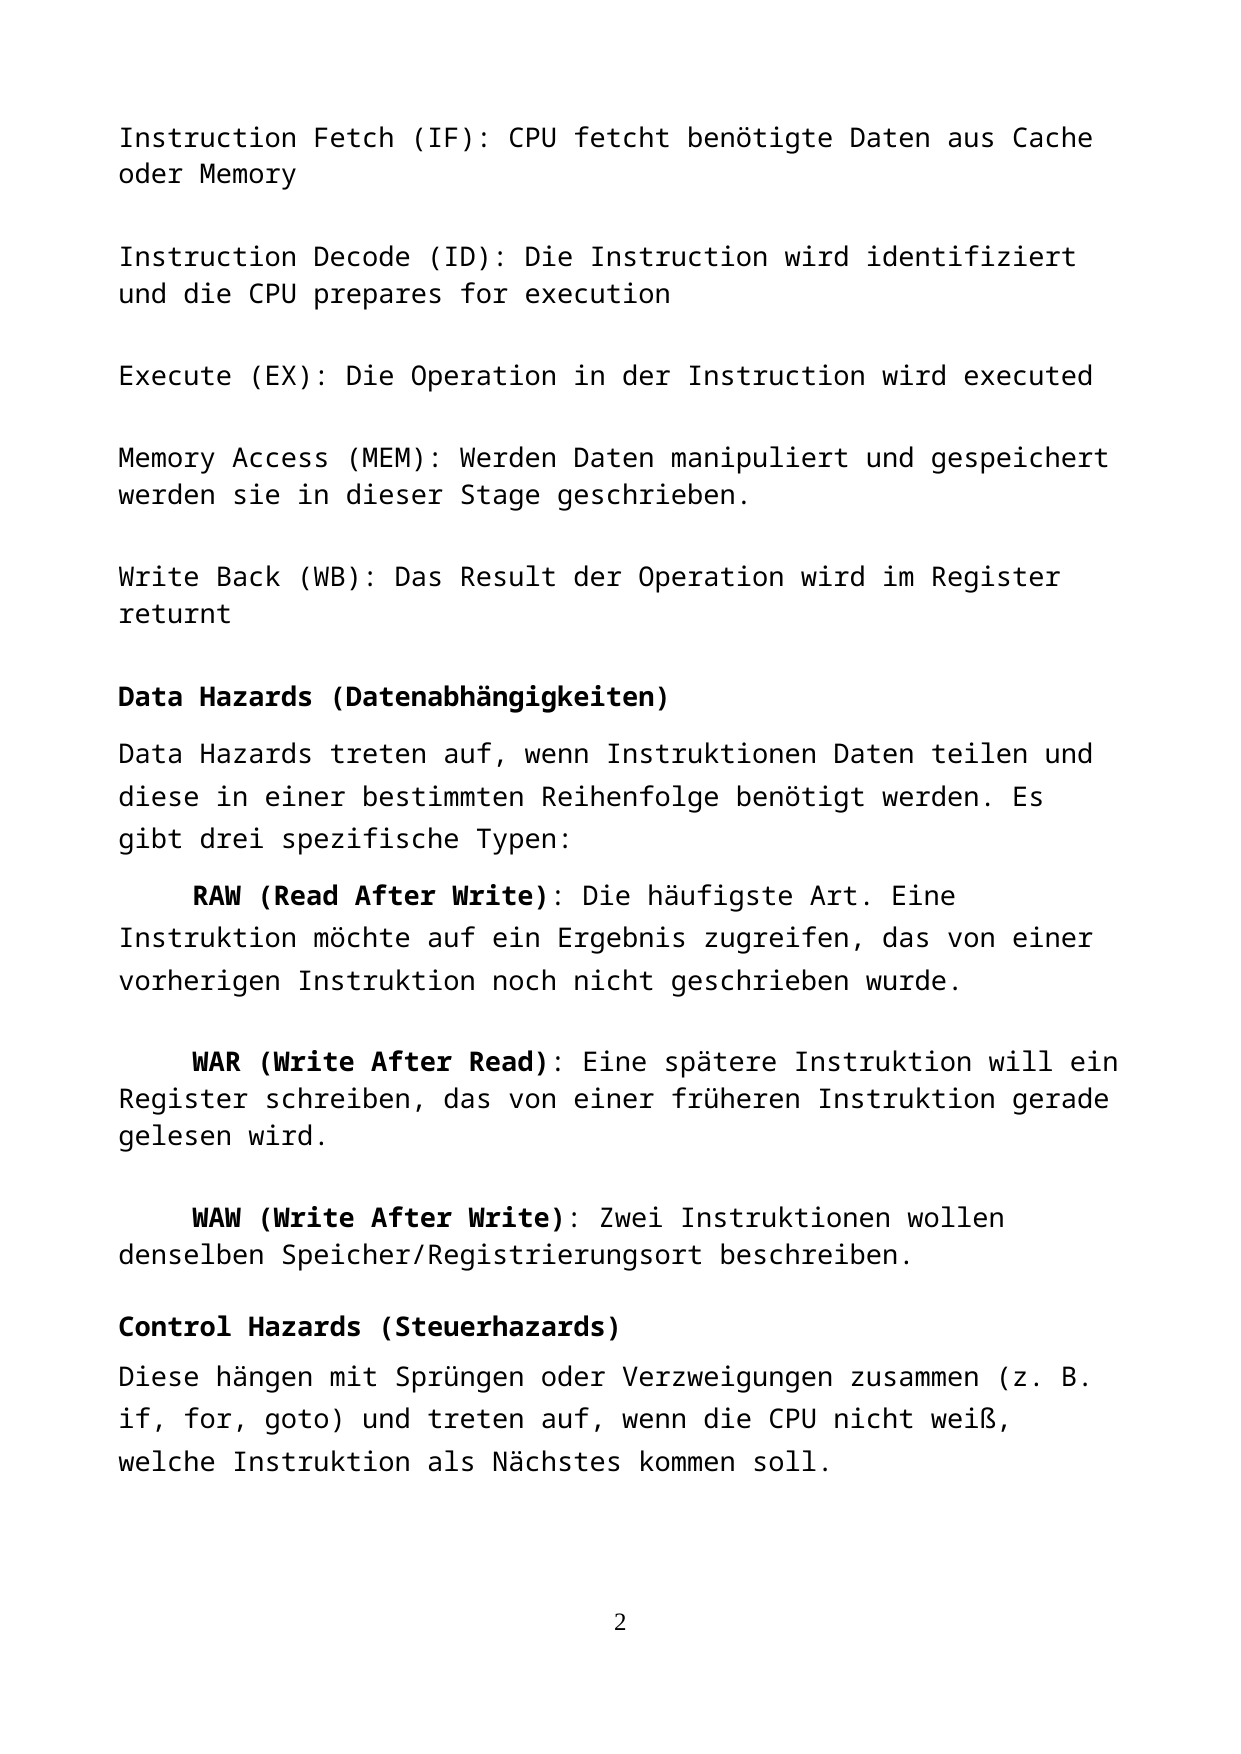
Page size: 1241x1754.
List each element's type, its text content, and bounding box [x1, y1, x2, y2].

text Instruction Decode (ID): Die Instruction wird identifiziert und die CPU prepares for execution [118, 237, 1122, 311]
text WAR (Write After Read): Eine spätere Instruktion will ein Register schreiben, das von einer früheren Instruktion gerade gelesen wird. [118, 1043, 1122, 1153]
text WAW (Write After Write): Zwei Instruktionen wollen denselben Speicher/Registrierungsort beschreiben. [118, 1199, 1122, 1273]
subtitle Data Hazards (Datenabhängigkeiten) [118, 677, 1122, 714]
text Instruction Fetch (IF): CPU fetcht benötigte Daten aus Cache oder Memory [118, 118, 1122, 192]
text Memory Access (MEM): Werden Daten manipuliert und gespeichert werden sie in dieser Stage geschrieben. [118, 439, 1122, 512]
text Diese hängen mit Sprüngen oder Verzweigungen zusammen (z. B. if, for, goto) und treten auf, wenn die CPU nicht weiß, welche Instruktion als Nächstes kommen soll. [118, 1357, 1122, 1479]
text Execute (EX): Die Operation in der Instruction wird executed [118, 356, 1122, 393]
subtitle Control Hazards (Steuerhazards) [118, 1308, 1122, 1345]
text RAW (Read After Write): Die häufigste Art. Eine Instruktion möchte auf ein Ergebnis zugreifen, das von einer vorherigen Instruktion noch nicht geschrieben wurde. [118, 876, 1122, 998]
text Data Hazards treten auf, wenn Instruktionen Daten teilen und diese in einer bestimmten Reihenfolge benötigt werden. Es gibt drei spezifische Typen: [118, 734, 1122, 856]
text Write Back (WB): Das Result der Operation wird im Register returnt [118, 558, 1122, 632]
